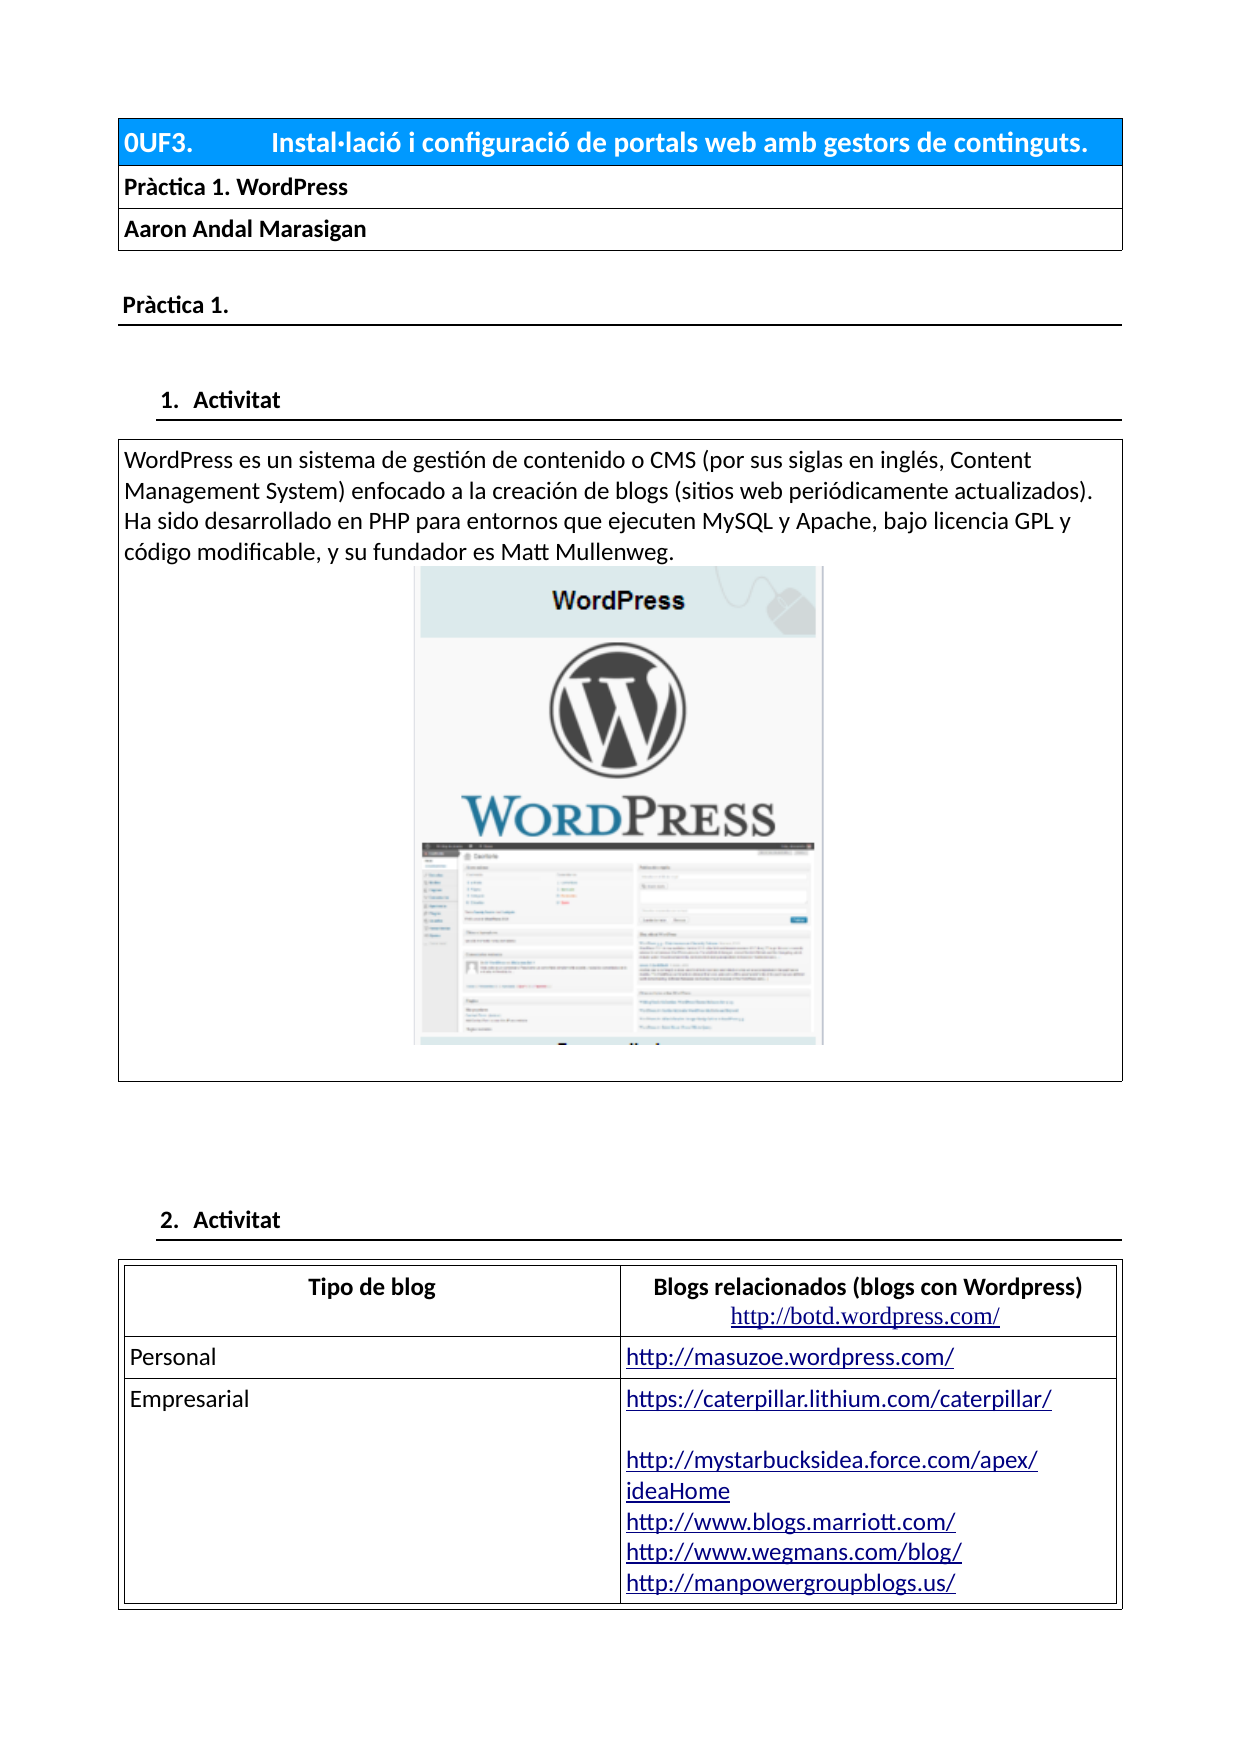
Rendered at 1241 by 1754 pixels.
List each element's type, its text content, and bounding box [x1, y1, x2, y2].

table_header [119, 1260, 1122, 1609]
list Activitat [156, 379, 1122, 419]
table_header WordPress es un sistema de gestión de contenido o CMS (por sus siglas en inglés, Content Management System) enfocado a la creación de blogs (sitios web periódicamente actualizados). Ha sido desarrollado en PHP para entornos que ejecuten MySQL y Apache, bajo licencia GPL y código modificable, y su fundador es Matt Mullenweg. [119, 440, 1122, 1044]
text Pràctica 1. [118, 285, 1122, 324]
table_header [119, 1045, 1122, 1081]
table_cell Aaron Andal Marasigan [119, 209, 1122, 249]
table_header Tipo de blog [125, 1266, 620, 1336]
table_cell https://caterpillar.lithium.com/caterpillar/ http://mystarbucksidea.force.com/apex/ideaHome http://www.blogs.marriott.com/ http://www.wegmans.com/blog/ http://manpowergroupblogs.us/ [621, 1379, 1116, 1603]
table_cell Empresarial [125, 1379, 620, 1603]
table_header Blogs relacionados (blogs con Wordpress) http://botd.wordpress.com/ [621, 1266, 1116, 1336]
picture [413, 566, 827, 1045]
table_cell http://masuzoe.wordpress.com/ [621, 1337, 1116, 1378]
list Activitat [156, 1200, 1122, 1239]
table_header 0UF3. Instal·lació i configuració de portals web amb gestors de continguts. [119, 119, 1122, 165]
table_cell Pràctica 1. WordPress [119, 166, 1122, 207]
table_cell Personal [125, 1337, 620, 1378]
